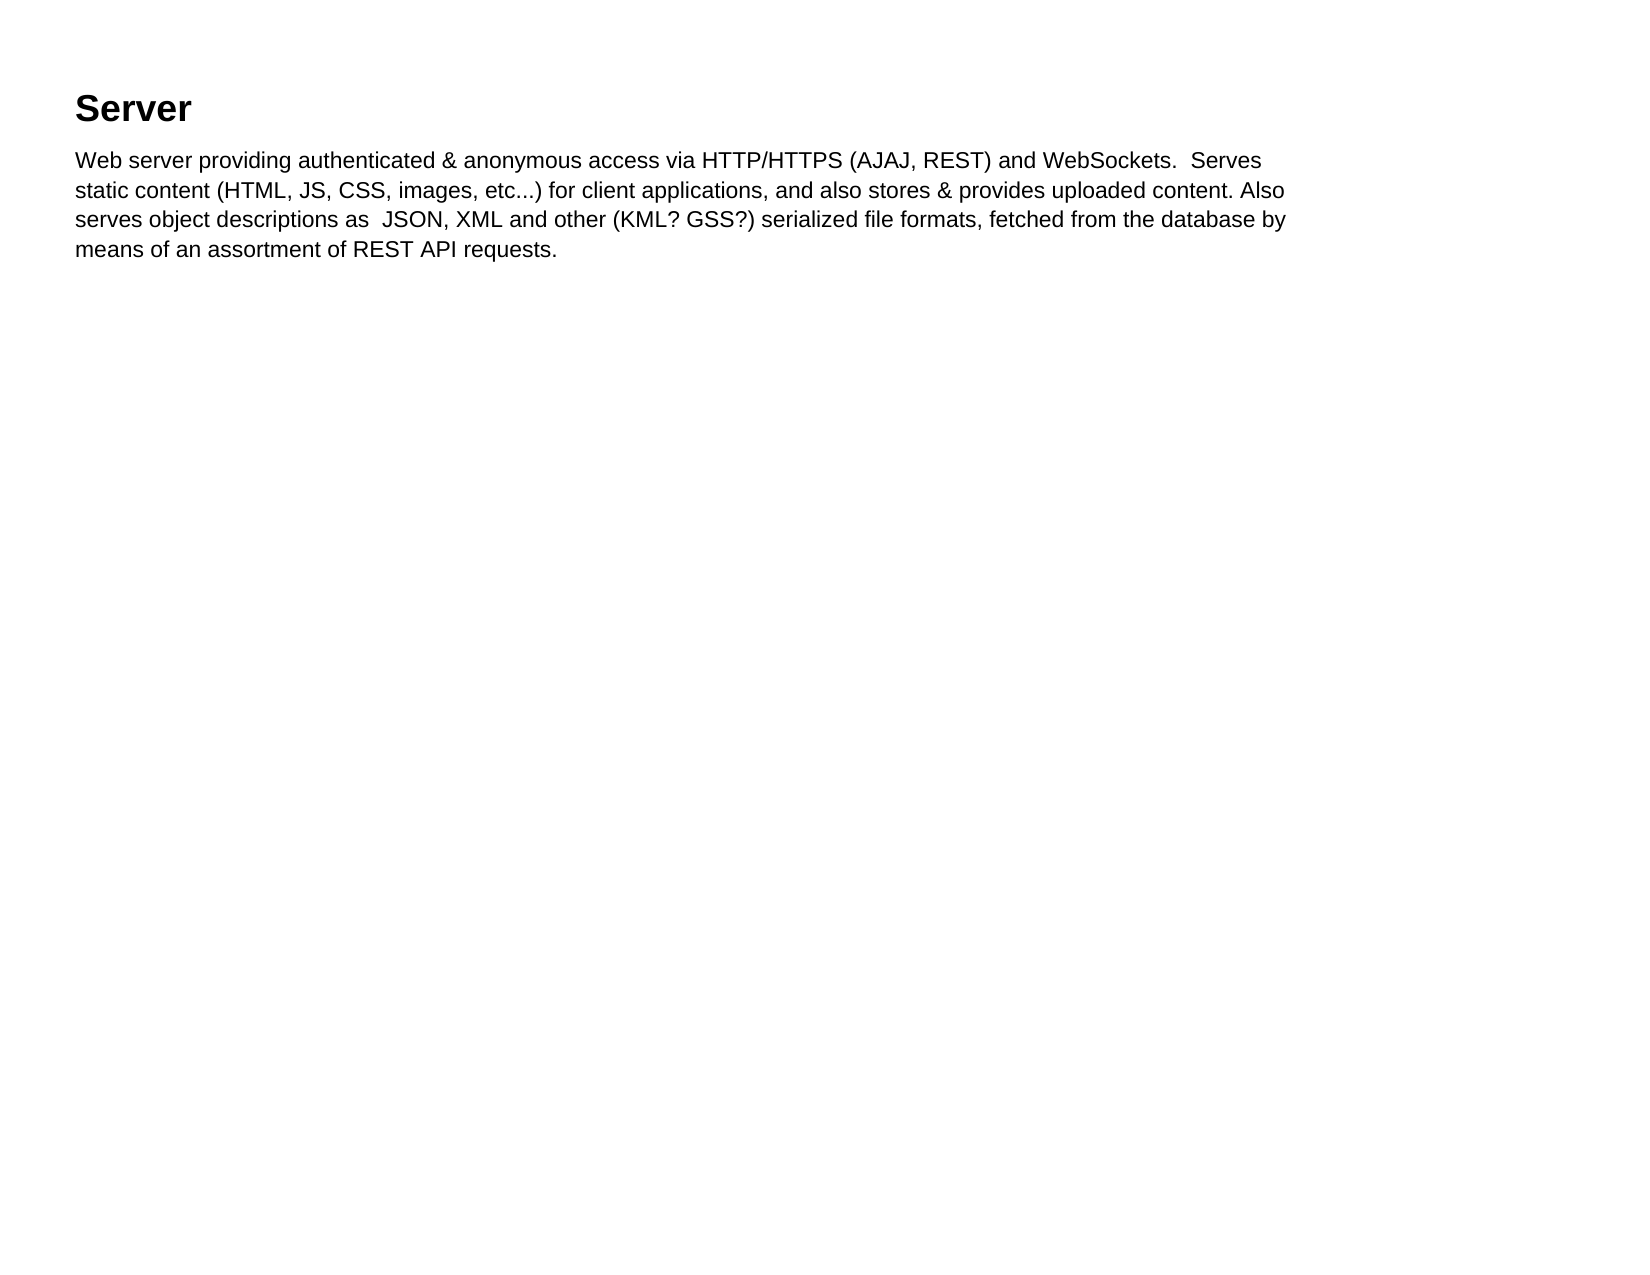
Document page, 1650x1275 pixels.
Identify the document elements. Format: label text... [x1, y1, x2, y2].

text Web server providing authenticated & anonymous access via HTTP/HTTPS (AJAJ, REST) and WebSockets. Serves static content (HTML, JS, CSS, images, etc...) for client applications, and also stores & provides uploaded content. Also serves object descriptions as JSON, XML and other (KML? GSS?) serialized file formats, fetched from the database by means of an assortment of REST API requests. [75, 148, 1312, 262]
subtitle Server [75, 87, 1462, 129]
